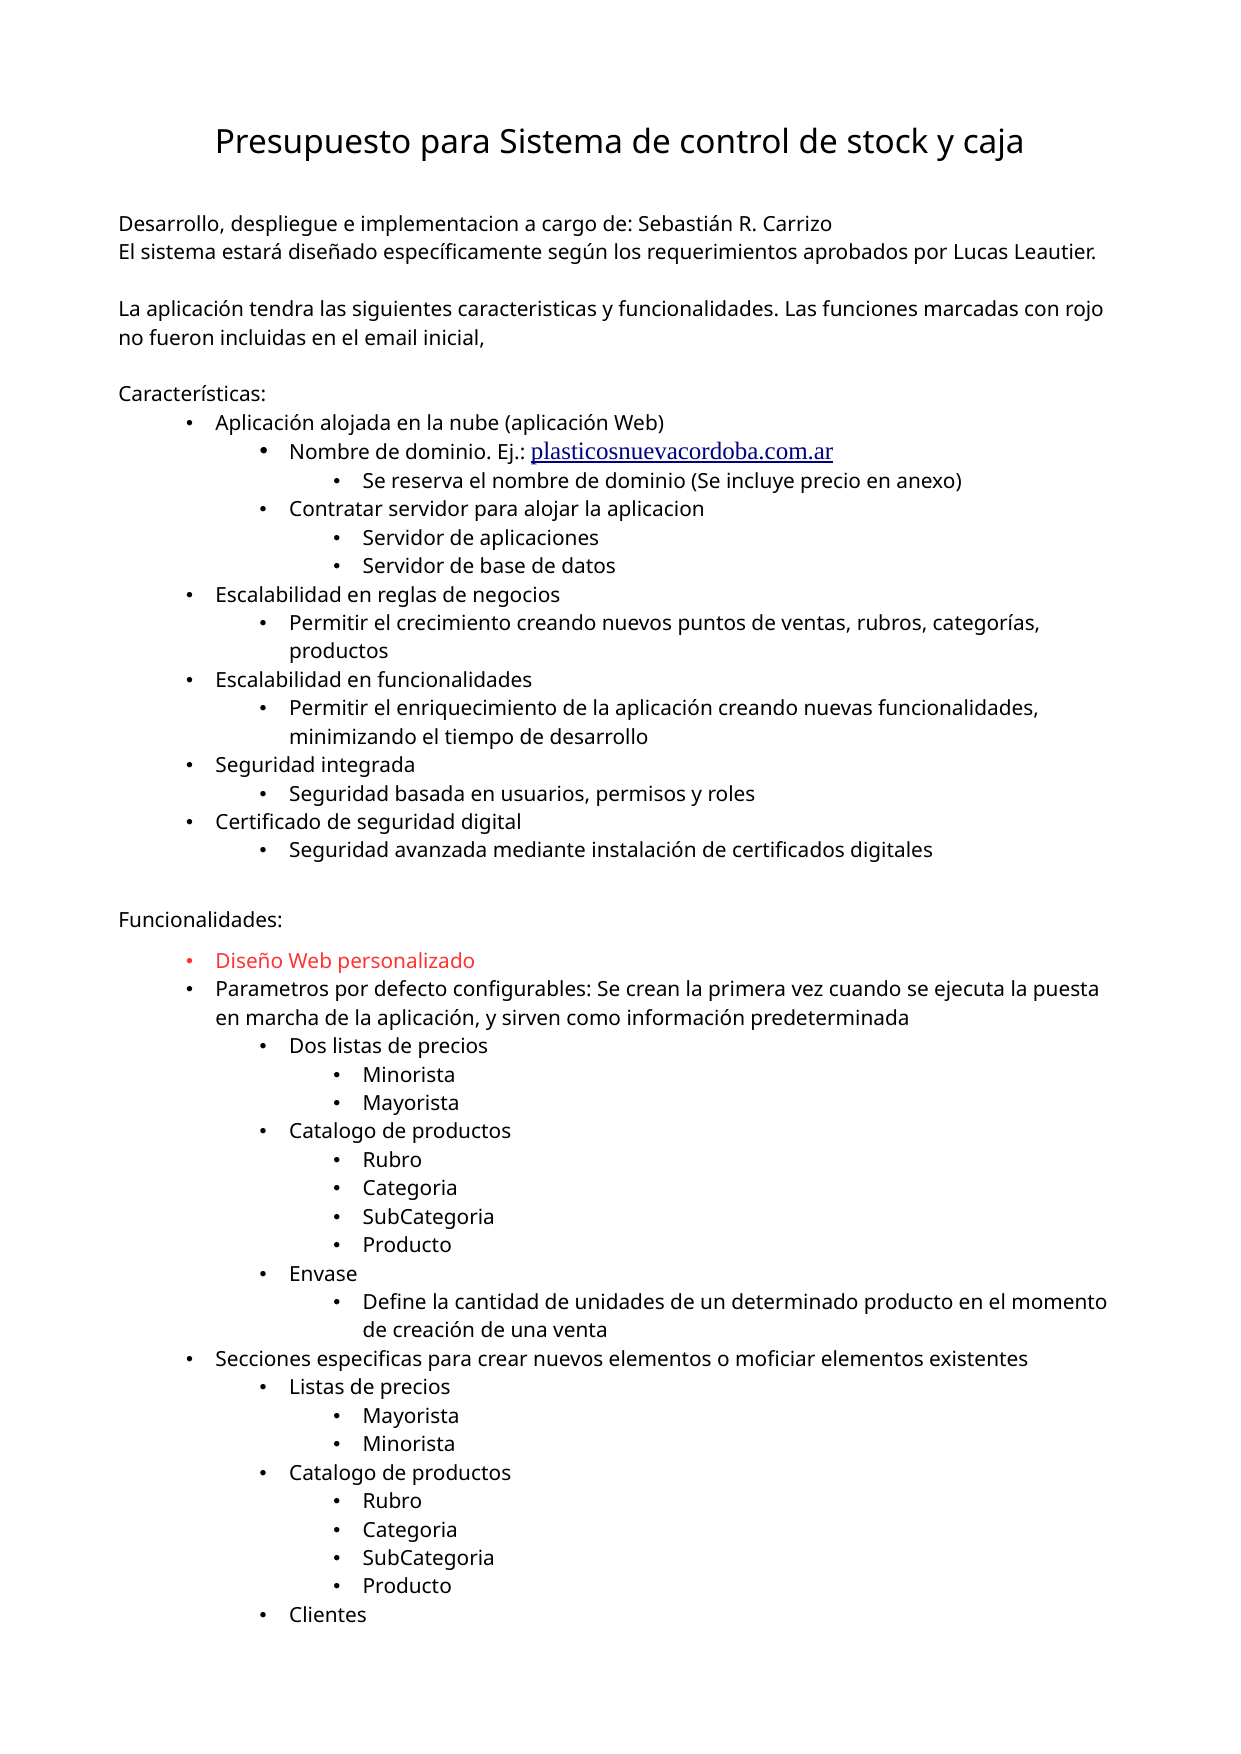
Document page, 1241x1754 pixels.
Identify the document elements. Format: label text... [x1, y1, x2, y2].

list SubCategoria [333, 1543, 1122, 1572]
list Define la cantidad de unidades de un determinado producto en el momento de creación de una venta [333, 1287, 1122, 1344]
list Categoria [333, 1515, 1122, 1543]
list Catalogo de productos [259, 1458, 1122, 1486]
list Producto [333, 1230, 1122, 1259]
list Secciones especificas para crear nuevos elementos o moficiar elementos existentes [186, 1344, 1122, 1372]
list Clientes [259, 1600, 1122, 1628]
text La aplicación tendra las siguientes caracteristicas y funcionalidades. Las funciones marcadas con rojo no fueron incluidas en el email inicial, [118, 294, 1122, 351]
list Categoria [333, 1173, 1122, 1202]
text El sistema estará diseñado específicamente según los requerimientos aprobados por Lucas Leautier. [118, 237, 1122, 266]
list Seguridad avanzada mediante instalación de certificados digitales [259, 836, 1122, 864]
list Certificado de seguridad digital [186, 807, 1122, 836]
list Rubro [333, 1145, 1122, 1173]
list Seguridad integrada [186, 750, 1122, 779]
list Contratar servidor para alojar la aplicacion [259, 494, 1122, 523]
list Servidor de aplicaciones [333, 523, 1122, 551]
list Permitir el crecimiento creando nuevos puntos de ventas, rubros, categorías, productos [259, 608, 1122, 665]
list Rubro [333, 1486, 1122, 1515]
list Se reserva el nombre de dominio (Se incluye precio en anexo) [333, 466, 1122, 494]
text Características: [118, 379, 1122, 408]
list Catalogo de productos [259, 1117, 1122, 1145]
list Seguridad basada en usuarios, permisos y roles [259, 779, 1122, 807]
list Escalabilidad en funcionalidades [186, 665, 1122, 693]
text Desarrollo, despliegue e implementacion a cargo de: Sebastián R. Carrizo [118, 209, 1122, 237]
list Nombre de dominio. Ej.: plasticosnuevacordoba.com.ar [259, 436, 1122, 466]
text Presupuesto para Sistema de control de stock y caja [118, 118, 1122, 163]
list Minorista [333, 1429, 1122, 1458]
list Parametros por defecto configurables: Se crean la primera vez cuando se ejecuta la puesta en marcha de la aplicación, y sirven como información predeterminada [186, 974, 1122, 1031]
list Aplicación alojada en la nube (aplicación Web) [186, 408, 1122, 436]
list Servidor de base de datos [333, 551, 1122, 580]
list Permitir el enriquecimiento de la aplicación creando nuevas funcionalidades, minimizando el tiempo de desarrollo [259, 693, 1122, 750]
list Escalabilidad en reglas de negocios [186, 580, 1122, 608]
list Envase [259, 1259, 1122, 1287]
list Producto [333, 1572, 1122, 1600]
list Dos listas de precios [259, 1031, 1122, 1060]
list Listas de precios [259, 1372, 1122, 1401]
text Funcionalidades: [118, 905, 1122, 933]
list SubCategoria [333, 1202, 1122, 1230]
list Mayorista [333, 1088, 1122, 1117]
list Minorista [333, 1060, 1122, 1088]
list Mayorista [333, 1401, 1122, 1429]
list Diseño Web personalizado [186, 946, 1122, 974]
